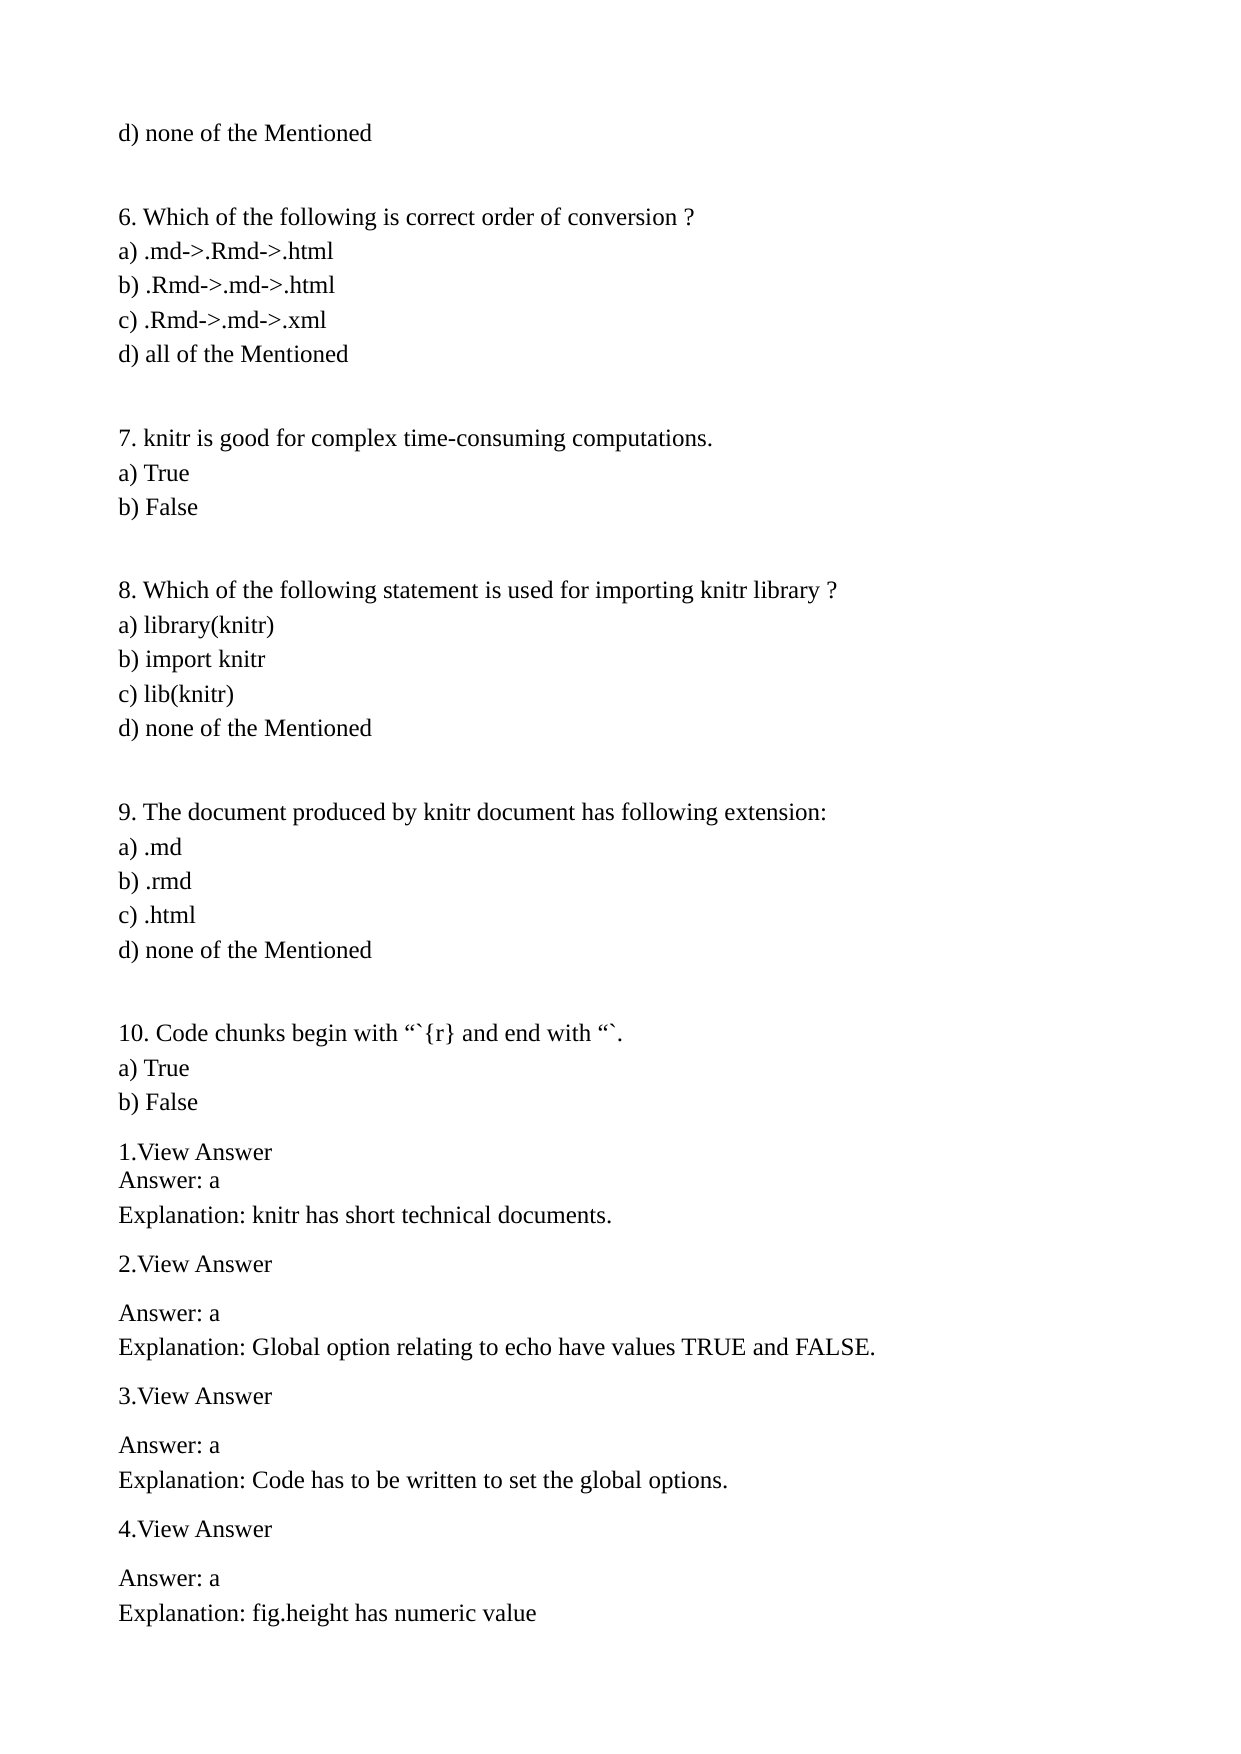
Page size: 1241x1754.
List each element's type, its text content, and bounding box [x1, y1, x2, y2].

text 10. Code chunks begin with “`{r} and end with “`. a) True b) False [118, 1018, 1122, 1116]
text 4.View Answer [118, 1514, 1122, 1543]
text 9. The document produced by knitr document has following extension: a) .md b) .rmd c) .html d) none of the Mentioned [118, 797, 1122, 998]
text 7. knitr is good for complex time-consuming computations. a) True b) False [118, 423, 1122, 555]
text 8. Which of the following statement is used for importing knitr library ? a) library(knitr) b) import knitr c) lib(knitr) d) none of the Mentioned [118, 576, 1122, 777]
text 2.View Answer [118, 1249, 1122, 1278]
text Answer: a Explanation: knitr has short technical documents. [118, 1165, 1122, 1228]
text Answer: a Explanation: Code has to be written to set the global options. [118, 1431, 1122, 1494]
text Answer: a Explanation: Global option relating to echo have values TRUE and FALSE. [118, 1298, 1122, 1361]
text 3.View Answer [118, 1381, 1122, 1410]
text 6. Which of the following is correct order of conversion ? a) .md->.Rmd->.html b) .Rmd->.md->.html c) .Rmd->.md->.xml d) all of the Mentioned [118, 202, 1122, 403]
text 1.View Answer [118, 1137, 1122, 1165]
text d) none of the Mentioned [118, 118, 1122, 181]
text Answer: a Explanation: fig.height has numeric value [118, 1563, 1122, 1626]
